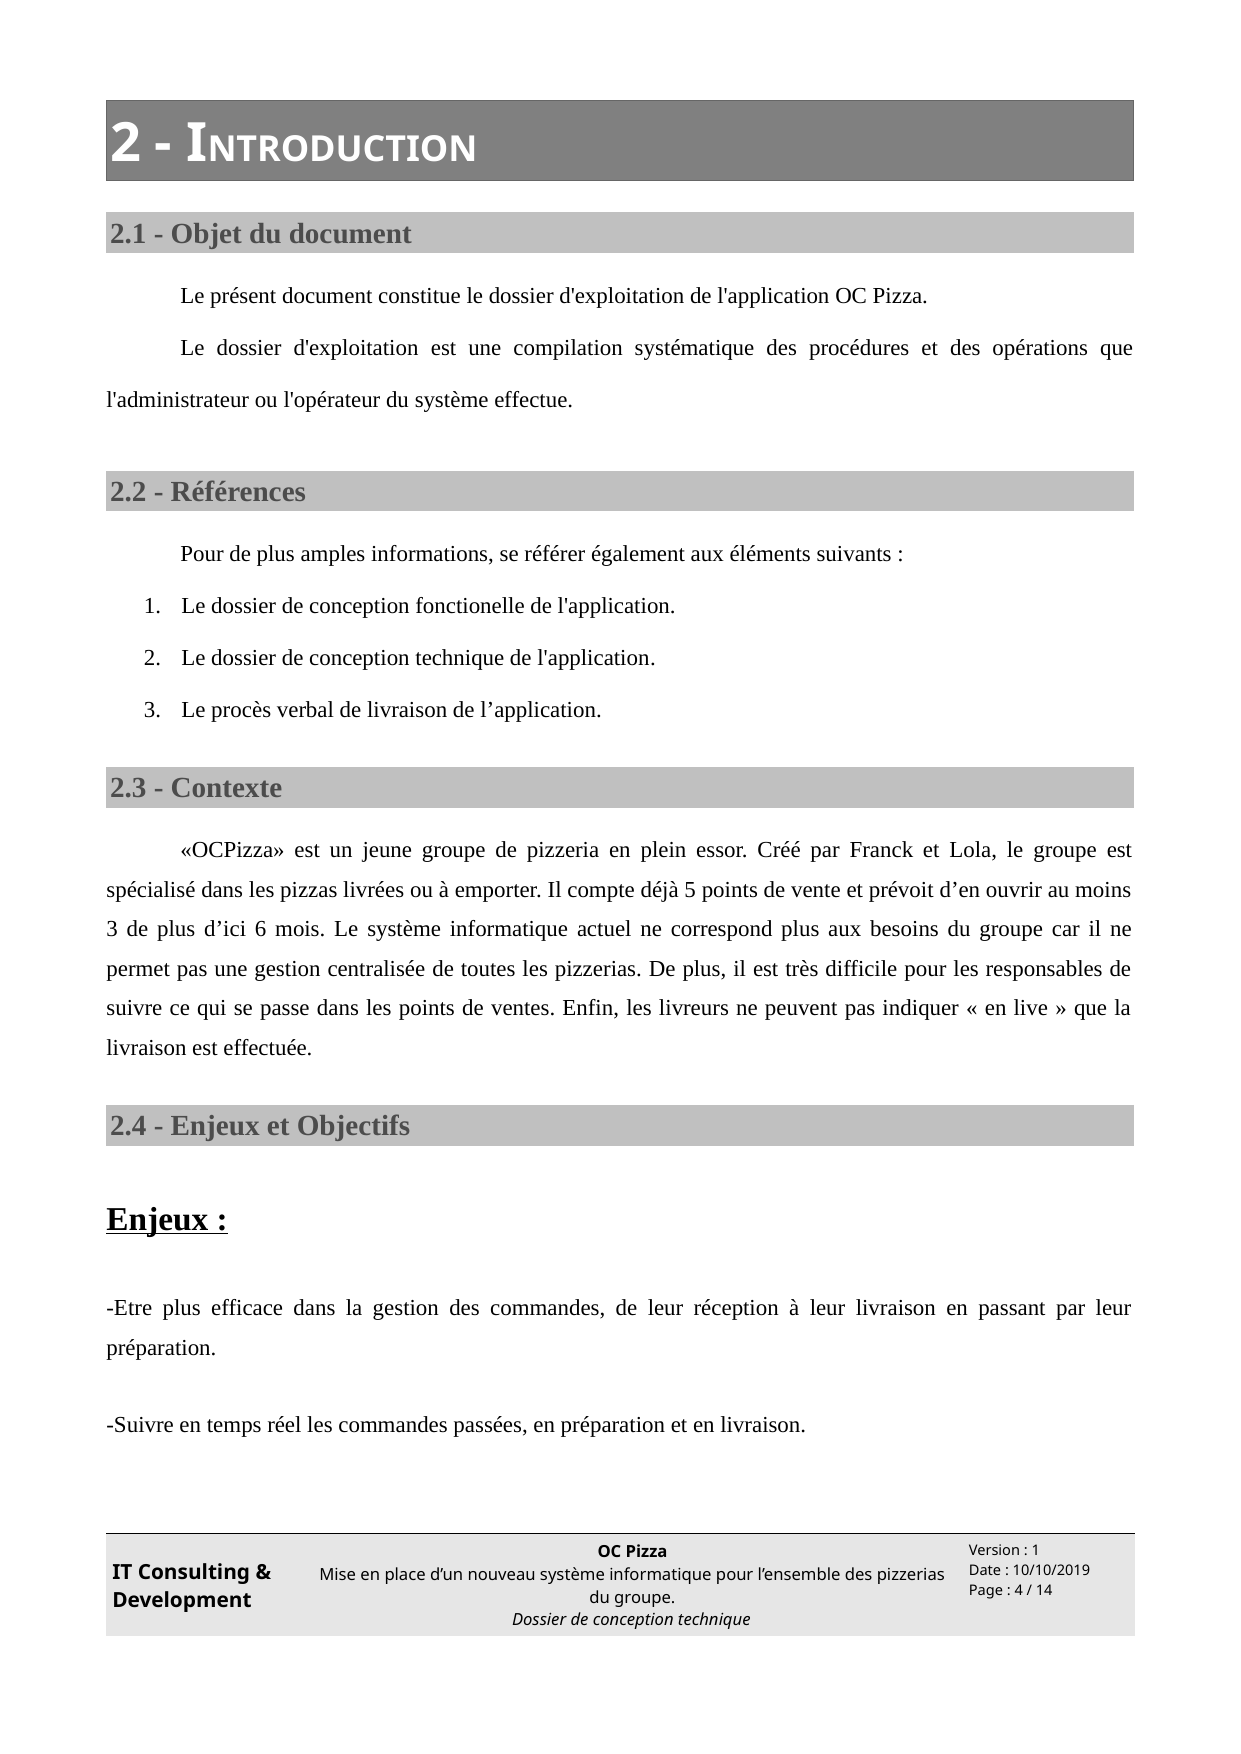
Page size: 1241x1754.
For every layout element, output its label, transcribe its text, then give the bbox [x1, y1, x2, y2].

text Le dossier d'exploitation est une compilation systématique des procédures et des opérations que l'administrateur ou l'opérateur du système effectue. [106, 334, 1134, 413]
subtitle Références [107, 472, 1133, 510]
text «OCPizza» est un jeune groupe de pizzeria en plein essor. Créé par Franck et Lola, le groupe est spécialisé dans les pizzas livrées ou à emporter. Il compte déjà 5 points de vente et prévoit d’en ouvrir au moins 3 de plus d’ici 6 mois. Le système informatique actuel ne correspond plus aux besoins du groupe car il ne permet pas une gestion centralisée de toutes les pizzerias. De plus, il est très difficile pour les responsables de suivre ce qui se passe dans les points de ventes. Enfin, les livreurs ne peuvent pas indiquer « en live » que la livraison est effectuée. [106, 837, 1134, 1060]
subtitle Objet du document [107, 213, 1133, 252]
list Le dossier de conception technique de l'application. [144, 644, 1134, 671]
subtitle Contexte [107, 768, 1133, 807]
list Le dossier de conception fonctionelle de l'application. [144, 592, 1134, 618]
text Enjeux : [106, 1199, 1134, 1238]
subtitle Enjeux et Objectifs [107, 1106, 1133, 1145]
list Le procès verbal de livraison de l’application. [144, 696, 1134, 722]
text -Etre plus efficace dans la gestion des commandes, de leur réception à leur livraison en passant par leur préparation. [106, 1294, 1134, 1360]
subtitle Introduction [107, 101, 1133, 180]
text Le présent document constitue le dossier d'exploitation de l'application OC Pizza. [106, 282, 1134, 308]
text -Suivre en temps réel les commandes passées, en préparation et en livraison. [106, 1411, 1134, 1437]
text Pour de plus amples informations, se référer également aux éléments suivants : [106, 540, 1134, 567]
